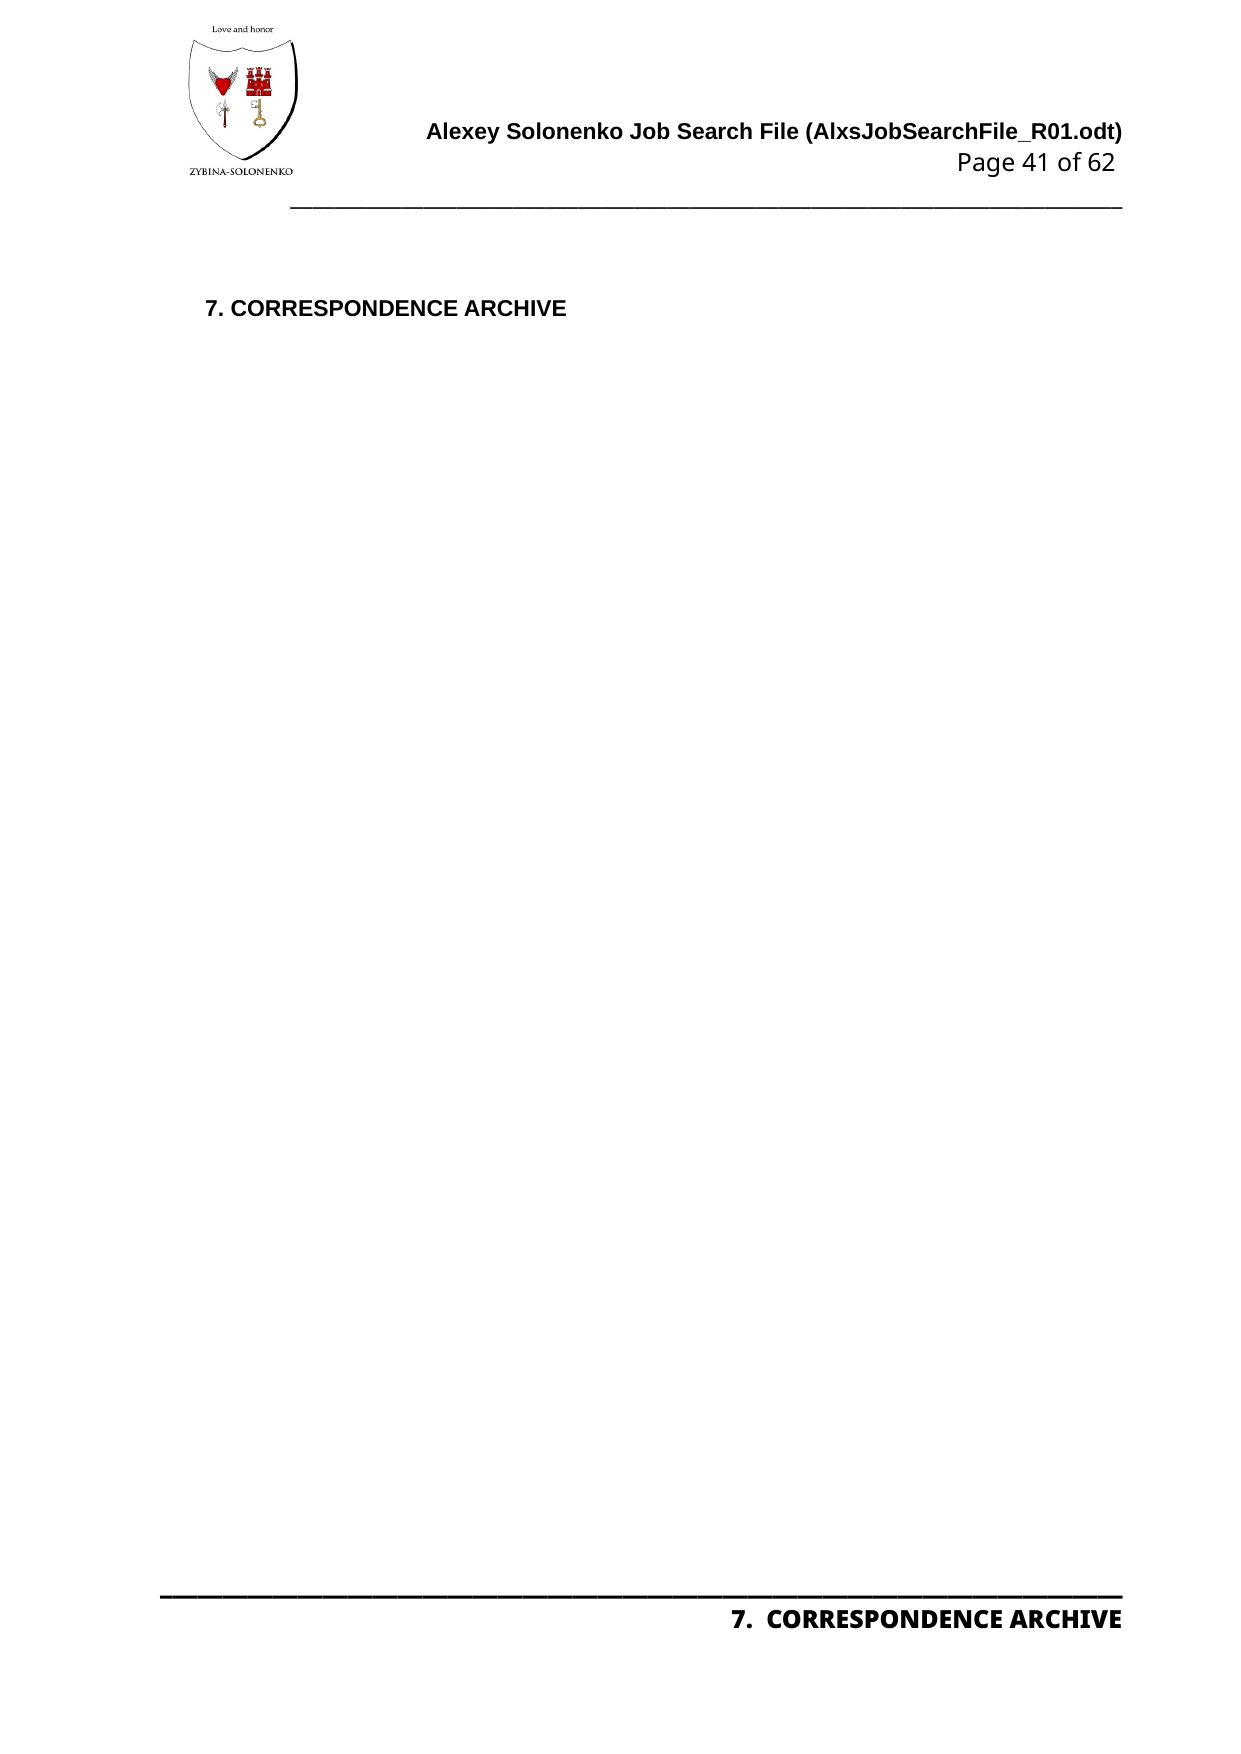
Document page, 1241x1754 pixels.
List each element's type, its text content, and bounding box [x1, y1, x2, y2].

subtitle CORRESPONDENCE ARCHIVE [148, 295, 1122, 321]
picture [185, 22, 303, 186]
